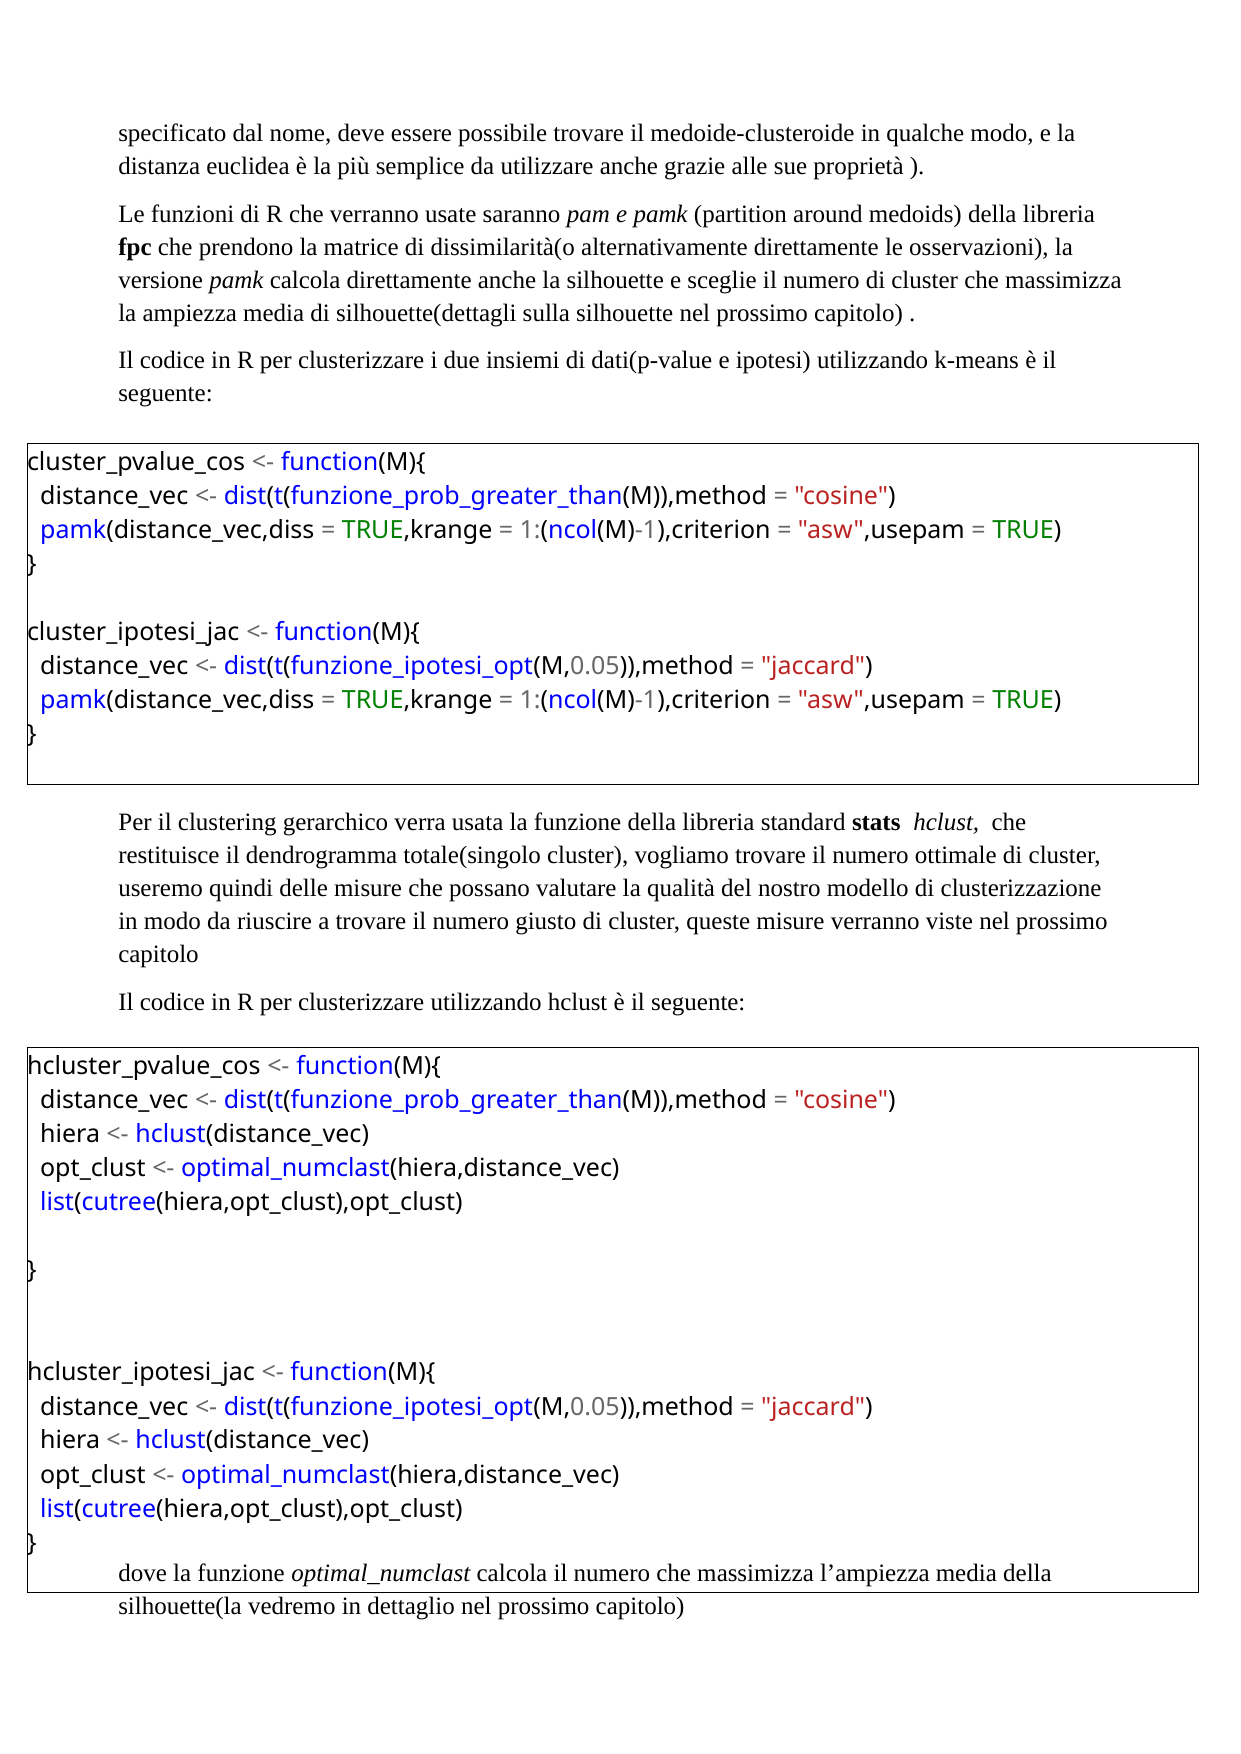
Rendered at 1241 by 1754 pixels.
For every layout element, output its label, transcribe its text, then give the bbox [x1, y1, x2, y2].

text Le funzioni di R che verranno usate saranno pam e pamk (partition around medoids) della libreria fpc che prendono la matrice di dissimilarità(o alternativamente direttamente le osservazioni), la versione pamk calcola direttamente anche la silhouette e sceglie il numero di cluster che massimizza la ampiezza media di silhouette(dettagli sulla silhouette nel prossimo capitolo) . [118, 199, 1122, 327]
text silhouette(la vedremo in dettaglio nel prossimo capitolo) [118, 1593, 1122, 1619]
text dove la funzione optimal_numclast calcola il numero che massimizza l’ampiezza media della [118, 1558, 1122, 1592]
text specificato dal nome, deve essere possibile trovare il medoide-clusteroide in qualche modo, e la distanza euclidea è la più semplice da utilizzare anche grazie alle sue proprietà ). [118, 118, 1122, 180]
text Il codice in R per clusterizzare i due insiemi di dati(p-value e ipotesi) utilizzando k-means è il seguente: [118, 345, 1122, 407]
text Il codice in R per clusterizzare utilizzando hclust è il seguente: [118, 987, 1122, 1015]
text Per il clustering gerarchico verra usata la funzione della libreria standard stats hclust, che restituisce il dendrogramma totale(singolo cluster), vogliamo trovare il numero ottimale di cluster, useremo quindi delle misure che possano valutare la qualità del nostro modello di clusterizzazione in modo da riuscire a trovare il numero giusto di cluster, queste misure verranno viste nel prossimo capitolo [118, 807, 1122, 968]
